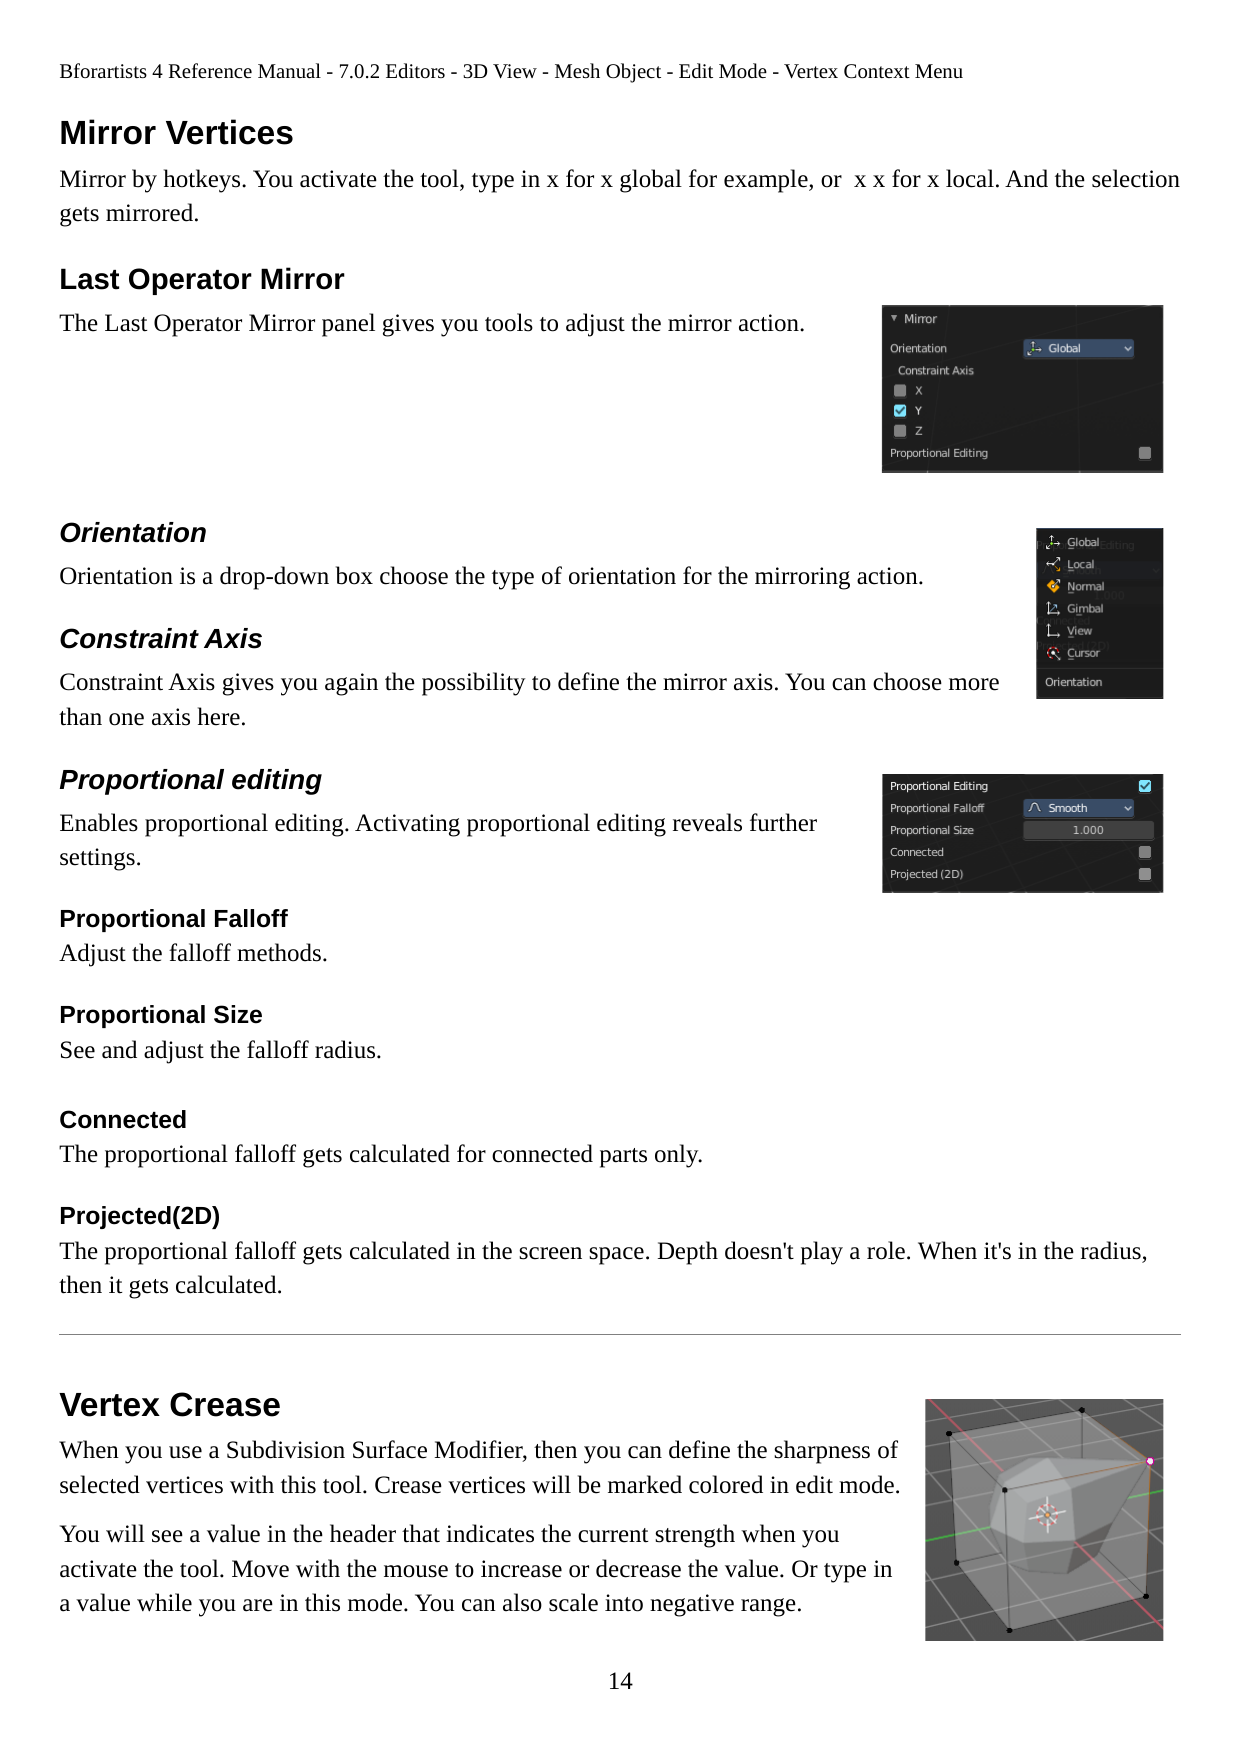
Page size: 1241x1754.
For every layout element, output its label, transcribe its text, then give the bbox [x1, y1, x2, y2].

subtitle [1164, 623, 1181, 655]
picture [925, 1399, 1164, 1641]
picture [881, 305, 1164, 473]
text Constraint Axis gives you again the possibility to define the mirror axis. You can choose more than one axis here. [59, 667, 1181, 730]
text The proportional falloff gets calculated for connected parts only. [59, 1139, 1181, 1168]
text Enables proportional editing. Activating proportional editing reveals further settings. [59, 808, 882, 871]
subtitle Constraint Axis [59, 623, 1036, 655]
text See and adjust the falloff radius. [59, 1035, 1181, 1063]
subtitle Projected(2D) [59, 1201, 1181, 1230]
subtitle Last Operator Mirror [59, 262, 1181, 296]
text You will see a value in the header that indicates the current strength when you activate the tool. Move with the mouse to increase or decrease the value. Or type in a value while you are in this mode. You can also scale into negative range. [59, 1519, 925, 1617]
picture [882, 774, 1164, 893]
picture [1036, 528, 1164, 699]
subtitle Proportional Falloff [59, 904, 1181, 932]
text Mirror by hotkeys. You activate the tool, type in x for x global for example, or x x for x local. And the selection gets mirrored. [59, 164, 1181, 227]
text The Last Operator Mirror panel gives you tools to adjust the mirror action. [59, 308, 881, 337]
subtitle Orientation [59, 517, 1181, 549]
text Adjust the falloff methods. [59, 938, 1181, 967]
subtitle Mirror Vertices [59, 113, 1181, 151]
text When you use a Subdivision Surface Modifier, then you can define the sharpness of selected vertices with this tool. Crease vertices will be marked colored in edit mode. [59, 1436, 925, 1499]
text The proportional falloff gets calculated in the screen space. Depth doesn't play a role. When it's in the radius, then it gets calculated. [59, 1236, 1181, 1299]
subtitle Connected [59, 1105, 1181, 1133]
subtitle Proportional Size [59, 1000, 1181, 1028]
subtitle Proportional editing [59, 763, 1181, 795]
subtitle Vertex Crease [59, 1384, 1181, 1423]
text Orientation is a drop-down box choose the type of orientation for the mirroring action. [59, 561, 1036, 590]
